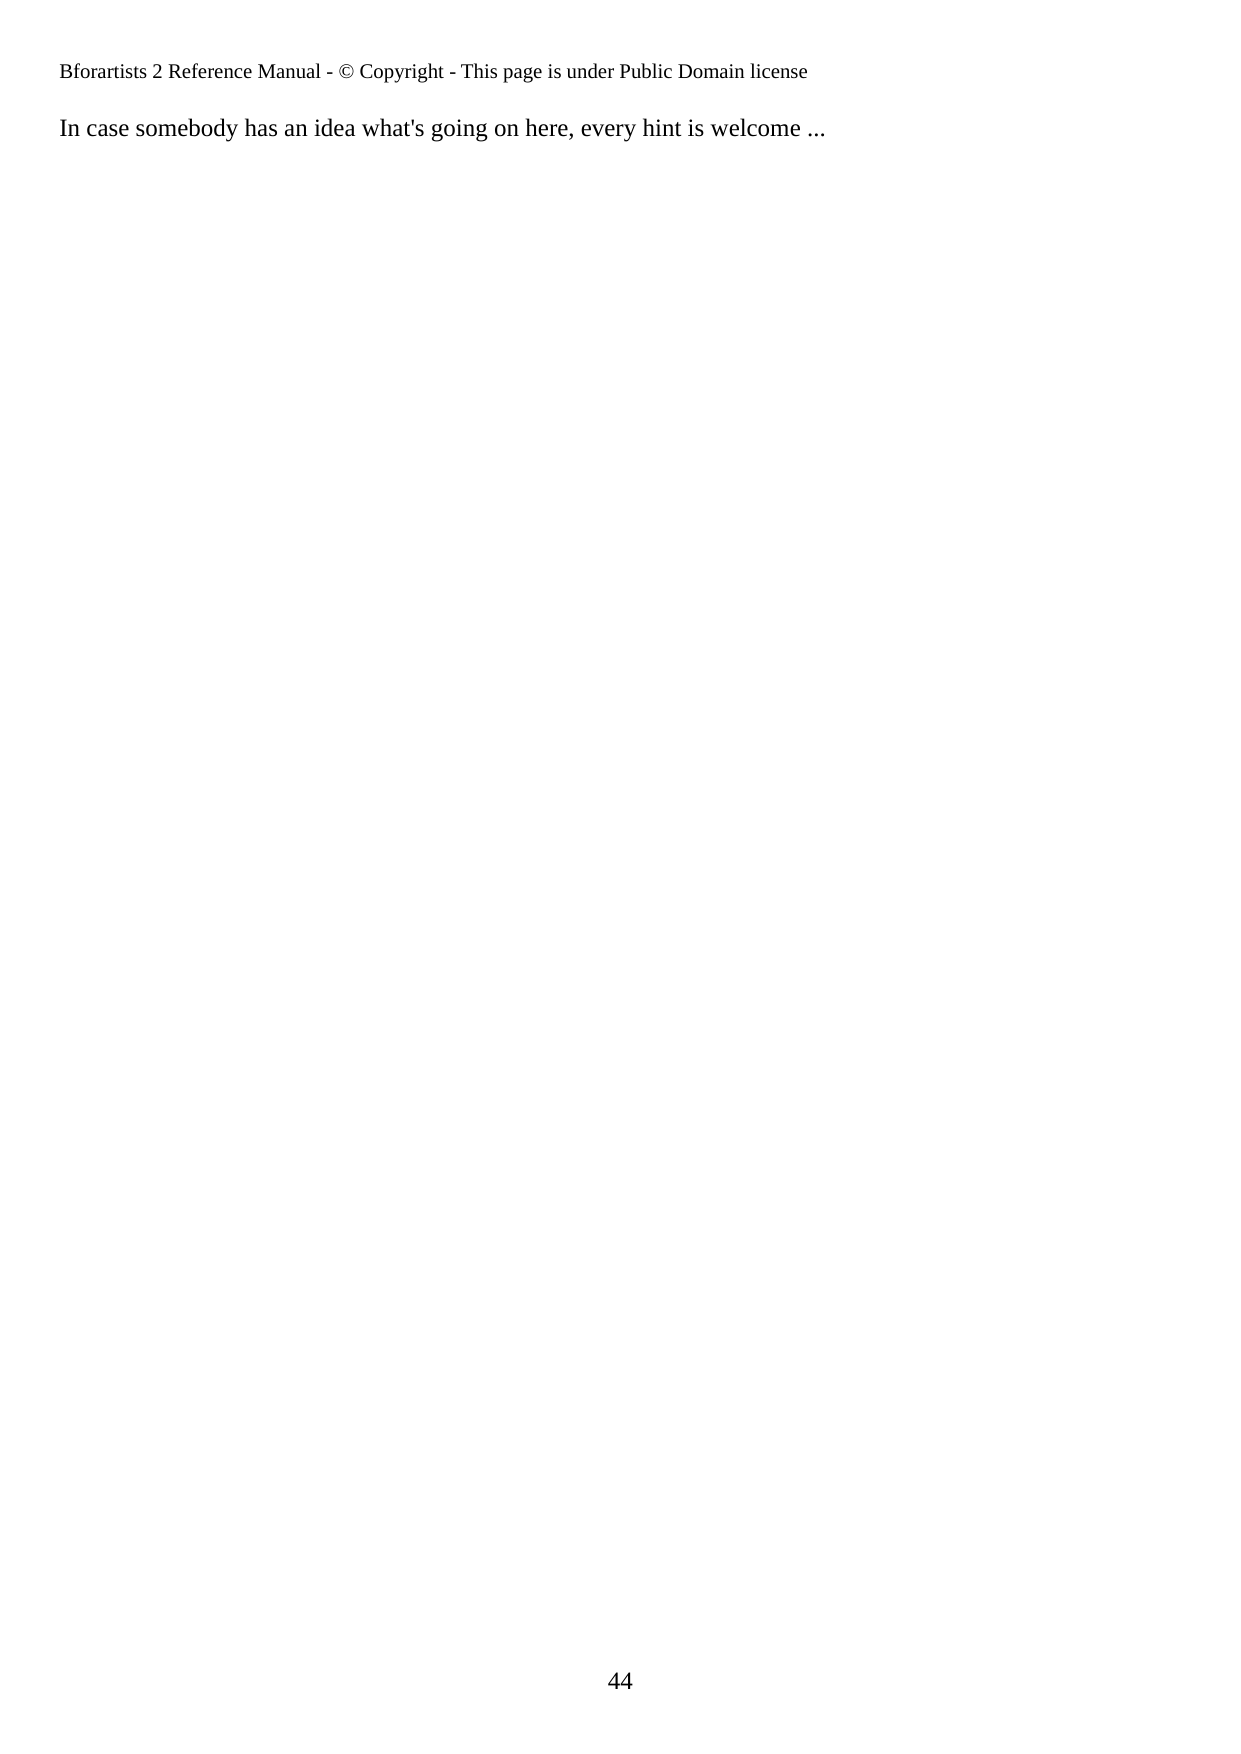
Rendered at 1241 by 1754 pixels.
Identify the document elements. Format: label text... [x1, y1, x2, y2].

text In case somebody has an idea what's going on here, every hint is welcome ... [59, 113, 1181, 141]
